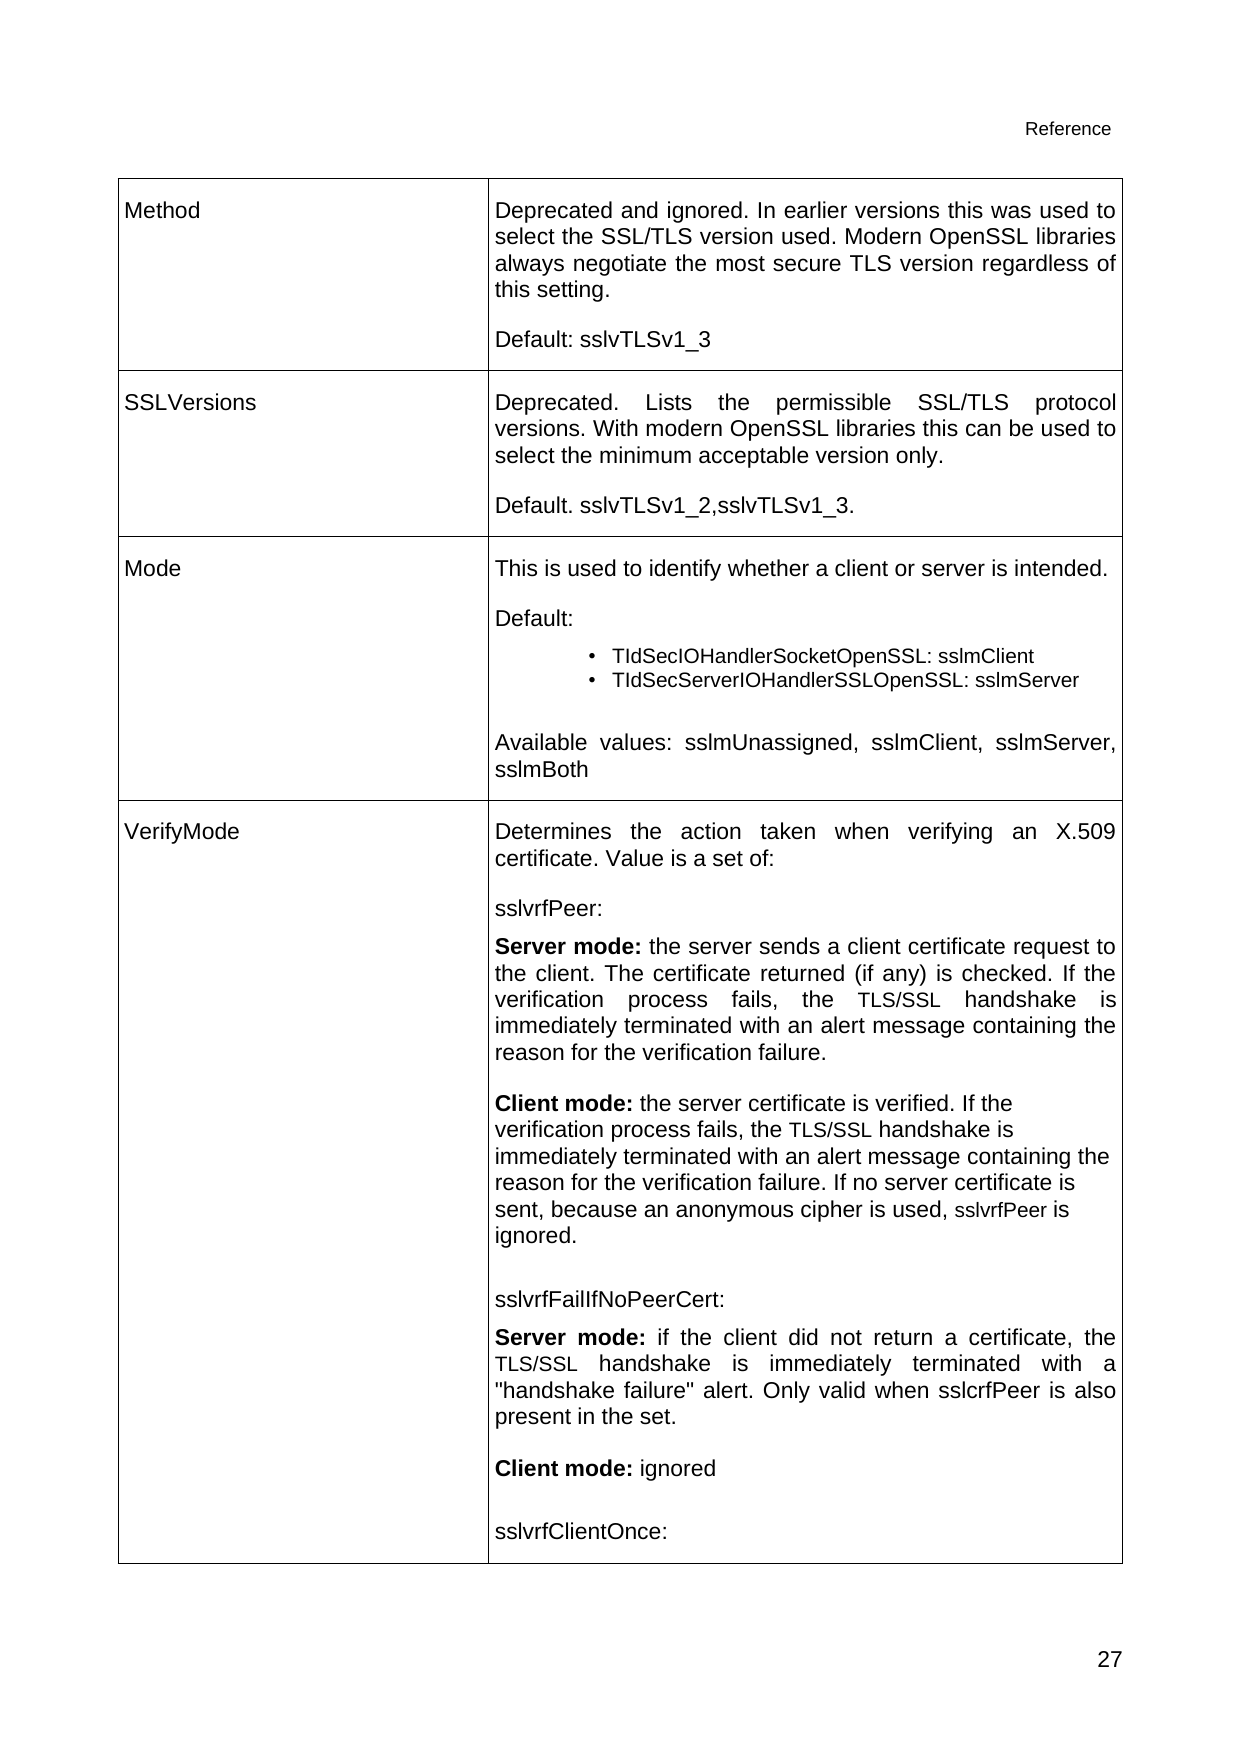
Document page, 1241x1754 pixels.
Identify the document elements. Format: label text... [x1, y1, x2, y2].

table_cell Mode [119, 537, 488, 799]
table_cell This is used to identify whether a client or server is intended. Default: TIdSecIOHandlerSocketOpenSSL: sslmClient TIdSecServerIOHandlerSSLOpenSSL: sslmServer Available values: sslmUnassigned, sslmClient, sslmServer, sslmBoth [489, 537, 1122, 799]
table_cell Determines the action taken when verifying an X.509 certificate. Value is a set of: sslvrfPeer: Server mode: the server sends a client certificate request to the client. The certificate returned (if any) is checked. If the verification process fails, the TLS/SSL handshake is immediately terminated with an alert message containing the reason for the verification failure. Client mode: the server certificate is verified. If the verification process fails, the TLS/SSL handshake is immediately terminated with an alert message containing the reason for the verification failure. If no server certificate is sent, because an anonymous cipher is used, sslvrfPeer is ignored. sslvrfFailIfNoPeerCert: Server mode: if the client did not return a certificate, the TLS/SSL handshake is immediately terminated with a "handshake failure" alert. Only valid when sslcrfPeer is also present in the set. Client mode: ignored sslvrfClientOnce: [489, 801, 1122, 1562]
table_cell Deprecated. Lists the permissible SSL/TLS protocol versions. With modern OpenSSL libraries this can be used to select the minimum acceptable version only. Default. sslvTLSv1_2,sslvTLSv1_3. [489, 371, 1122, 536]
table_cell VerifyMode [119, 801, 488, 1562]
table_cell SSLVersions [119, 371, 488, 536]
table_cell Deprecated and ignored. In earlier versions this was used to select the SSL/TLS version used. Modern OpenSSL libraries always negotiate the most secure TLS version regardless of this setting. Default: sslvTLSv1_3 [489, 179, 1122, 370]
table_cell Method [119, 179, 488, 370]
